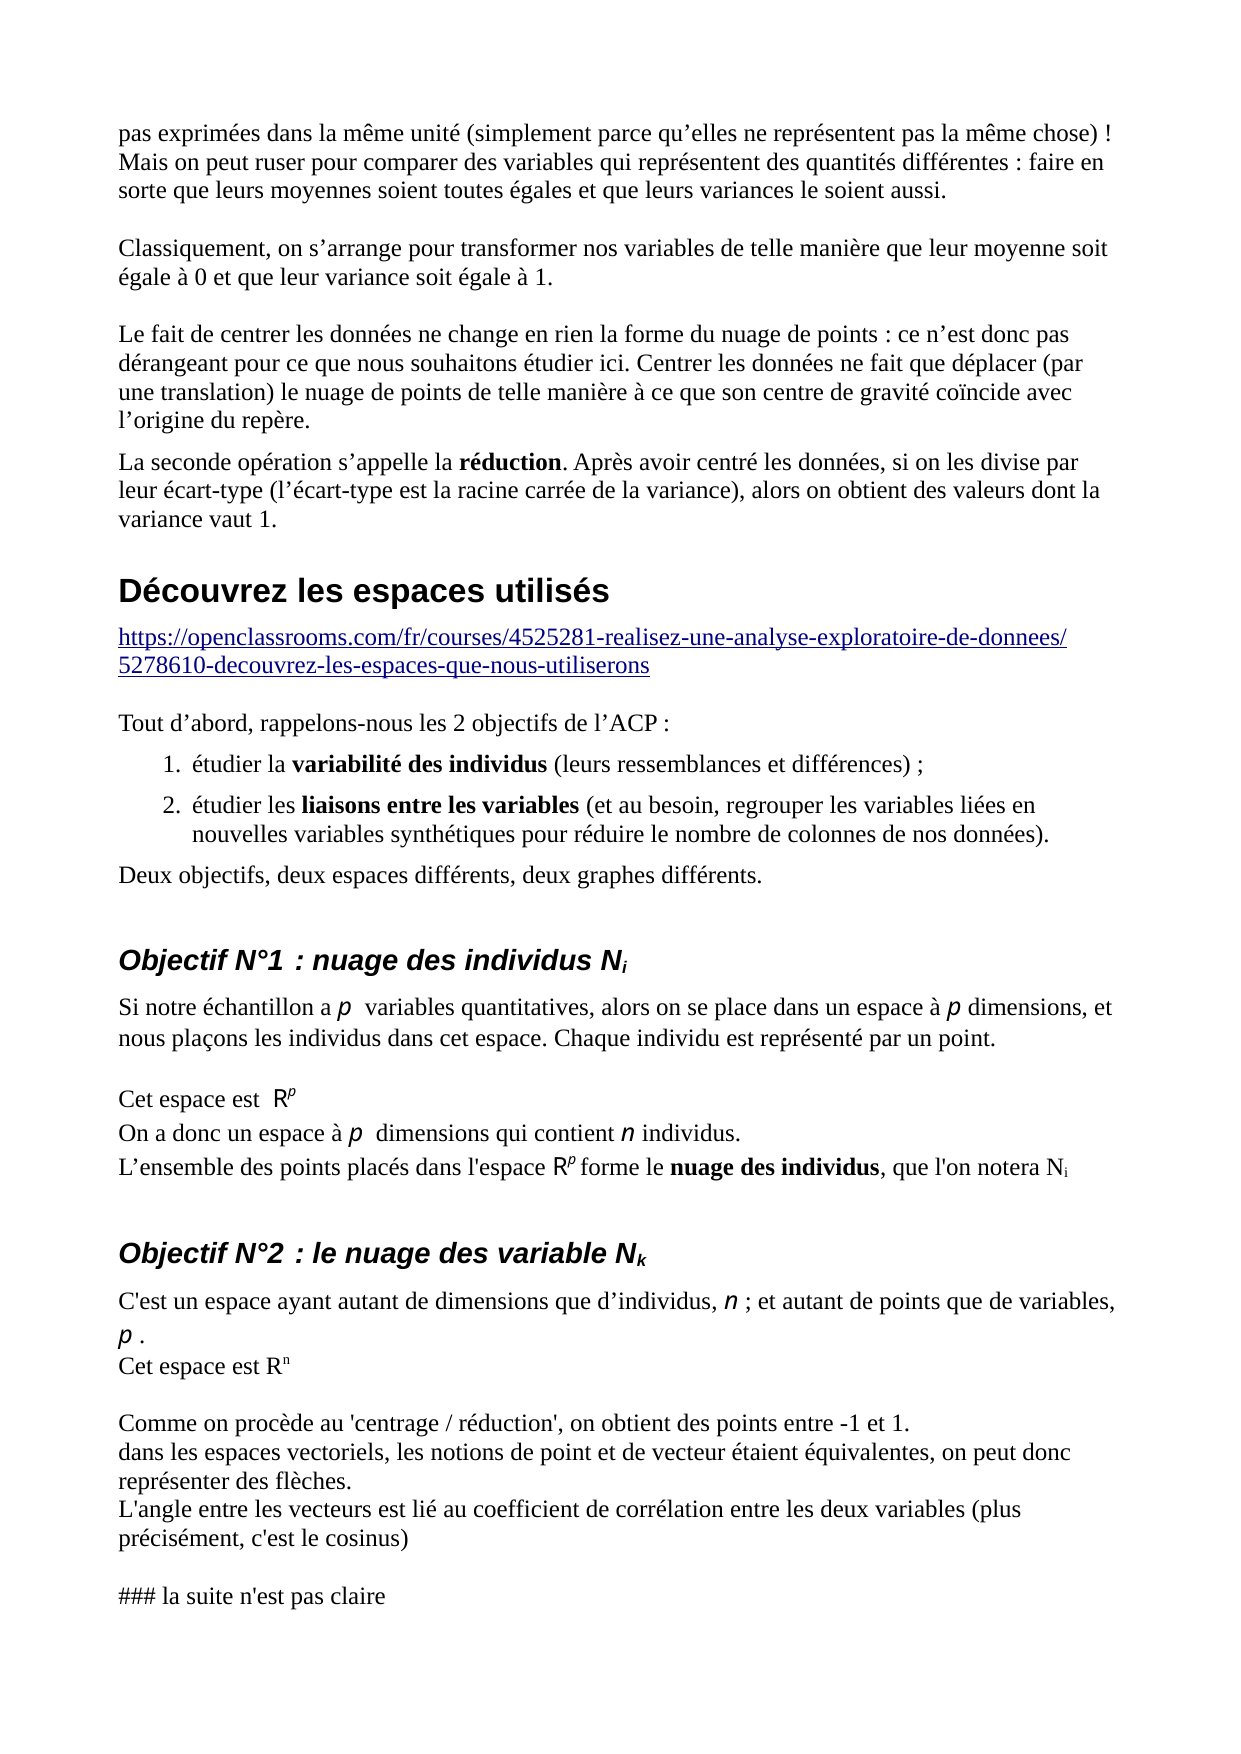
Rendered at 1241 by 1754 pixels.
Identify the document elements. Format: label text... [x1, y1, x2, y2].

text La seconde opération s’appelle la réduction. Après avoir centré les données, si on les divise par leur écart-type (l’écart-type est la racine carrée de la variance), alors on obtient des valeurs dont la variance vaut 1. [118, 447, 1122, 533]
text L'angle entre les vecteurs est lié au coefficient de corrélation entre les deux variables (plus précisément, c'est le cosinus) [118, 1494, 1122, 1552]
text pas exprimées dans la même unité (simplement parce qu’elles ne représentent pas la même chose) ! Mais on peut ruser pour comparer des variables qui représentent des quantités différentes : faire en sorte que leurs moyennes soient toutes égales et que leurs variances le soient aussi. [118, 118, 1122, 204]
text C'est un espace ayant autant de dimensions que d’individus, n ; et autant de points que de variables, p . [118, 1283, 1122, 1351]
list étudier les liaisons entre les variables (et au besoin, regrouper les variables liées en nouvelles variables synthétiques pour réduire le nombre de colonnes de nos données). [162, 791, 1122, 848]
text Deux objectifs, deux espaces différents, deux graphes différents. [118, 861, 1122, 889]
subtitle Objectif N°1 : nuage des individus Ni [118, 943, 1122, 977]
subtitle Découvrez les espaces utilisés [118, 571, 1122, 609]
text Cet espace est Rn [118, 1351, 1122, 1379]
text Le fait de centrer les données ne change en rien la forme du nuage de points : ce n’est donc pas dérangeant pour ce que nous souhaitons étudier ici. Centrer les données ne fait que déplacer (par une translation) le nuage de points de telle manière à ce que son centre de gravité coïncide avec l’origine du repère. [118, 319, 1122, 434]
text dans les espaces vectoriels, les notions de point et de vecteur étaient équivalentes, on peut donc représenter des flèches. [118, 1437, 1122, 1494]
text Tout d’abord, rappelons-nous les 2 objectifs de l’ACP : [118, 708, 1122, 737]
text On a donc un espace à p dimensions qui contient n individus. [118, 1115, 1122, 1149]
text Si notre échantillon a p variables quantitatives, alors on se place dans un espace à p dimensions, et nous plaçons les individus dans cet espace. Chaque individu est représenté par un point. [118, 989, 1122, 1052]
text Cet espace est Rp [118, 1081, 1122, 1115]
subtitle Objectif N°2 : le nuage des variable Nk [118, 1237, 1122, 1270]
text Comme on procède au 'centrage / réduction', on obtient des points entre -1 et 1. [118, 1408, 1122, 1437]
text L’ensemble des points placés dans l'espace Rp forme le nuage des individus, que l'on notera Ni [118, 1149, 1122, 1183]
list étudier la variabilité des individus (leurs ressemblances et différences) ; [162, 749, 1122, 778]
text ### la suite n'est pas claire [118, 1581, 1122, 1609]
text https://openclassrooms.com/fr/courses/4525281-realisez-une-analyse-exploratoire-de-donnees/5278610-decouvrez-les-espaces-que-nous-utiliserons [118, 622, 1122, 679]
text Classiquement, on s’arrange pour transformer nos variables de telle manière que leur moyenne soit égale à 0 et que leur variance soit égale à 1. [118, 233, 1122, 291]
